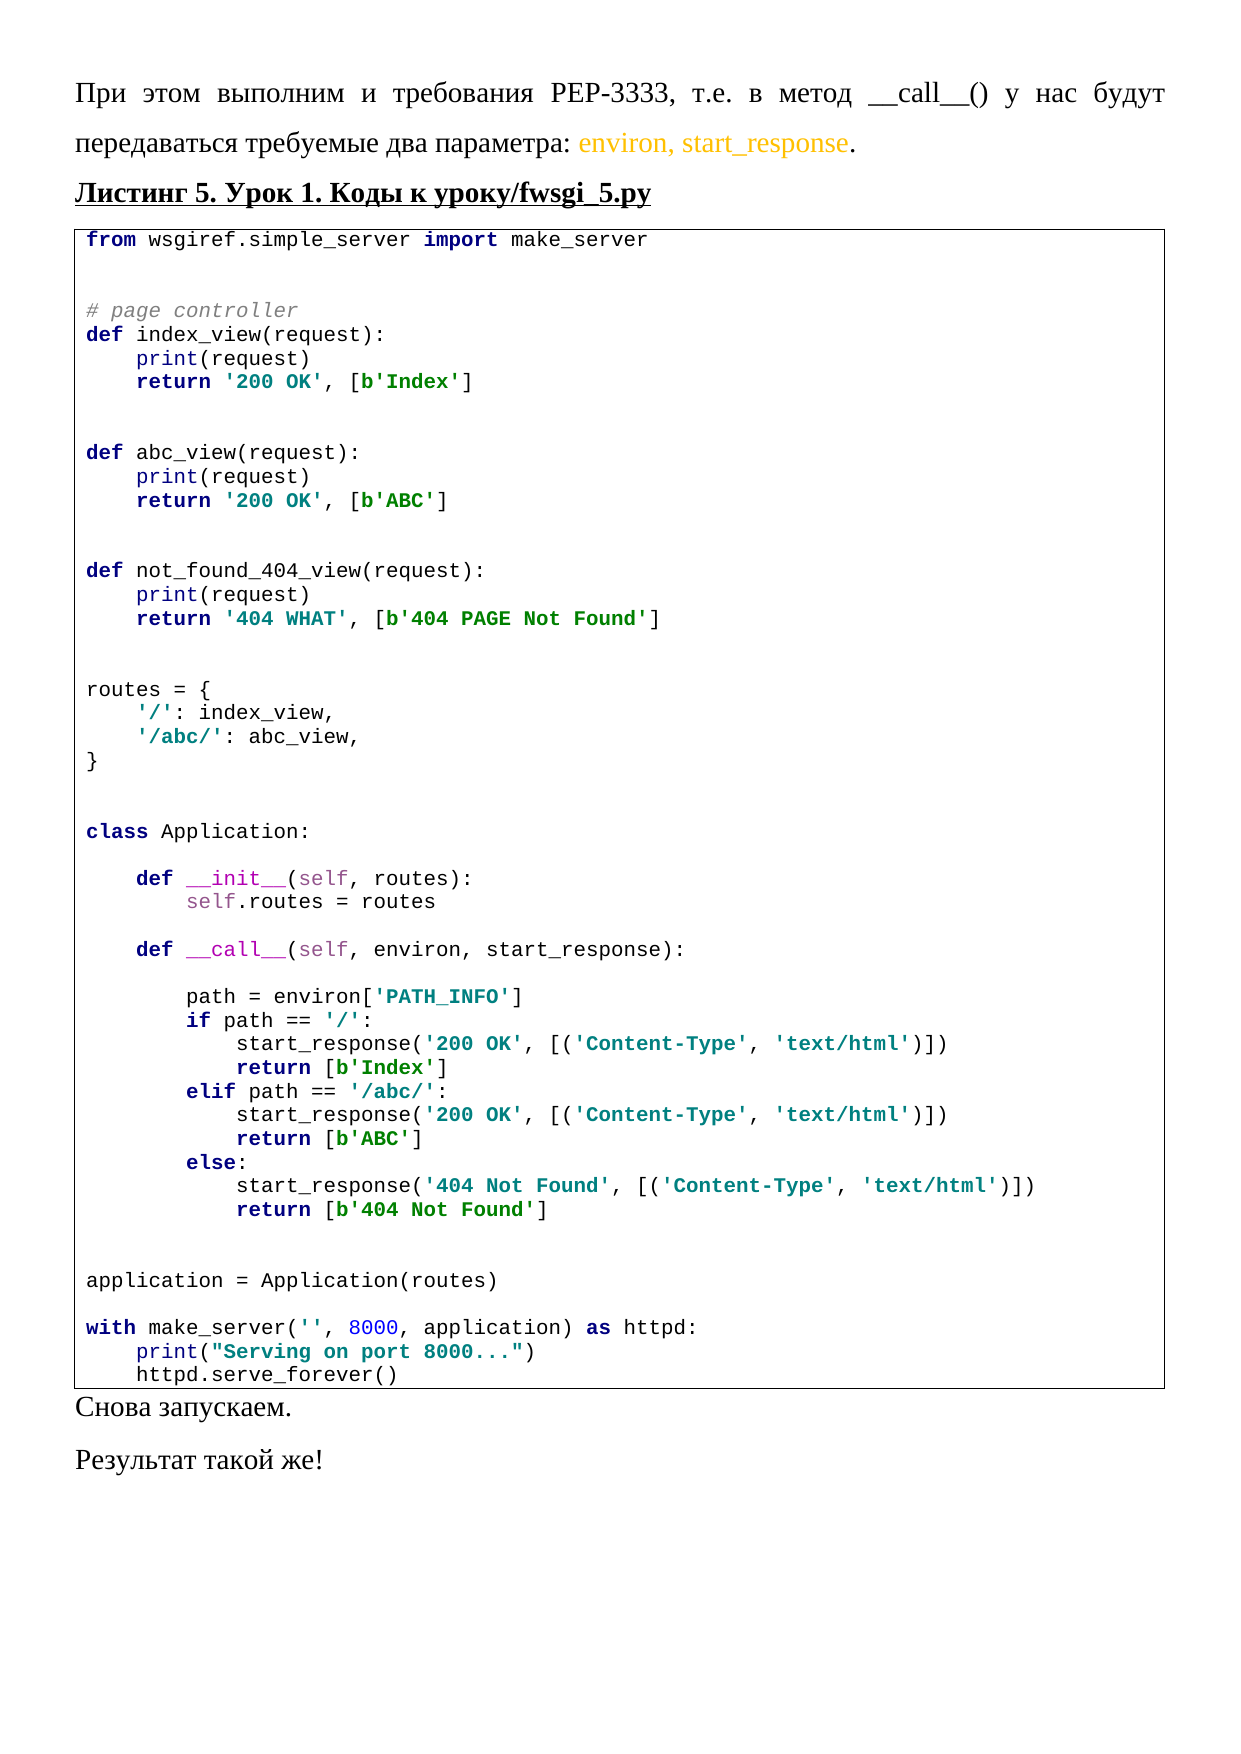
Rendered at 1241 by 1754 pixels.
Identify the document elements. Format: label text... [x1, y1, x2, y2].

text Листинг 5. Урок 1. Коды к уроку/fwsgi_5.py [75, 176, 1165, 209]
text Результат такой же! [75, 1442, 1165, 1476]
text При этом выполним и требования PEP-3333, т.е. в метод __call__() у нас будут передаваться требуемые два параметра: environ, start_response. [75, 75, 1165, 159]
text Снова запускаем. [75, 1389, 1165, 1423]
